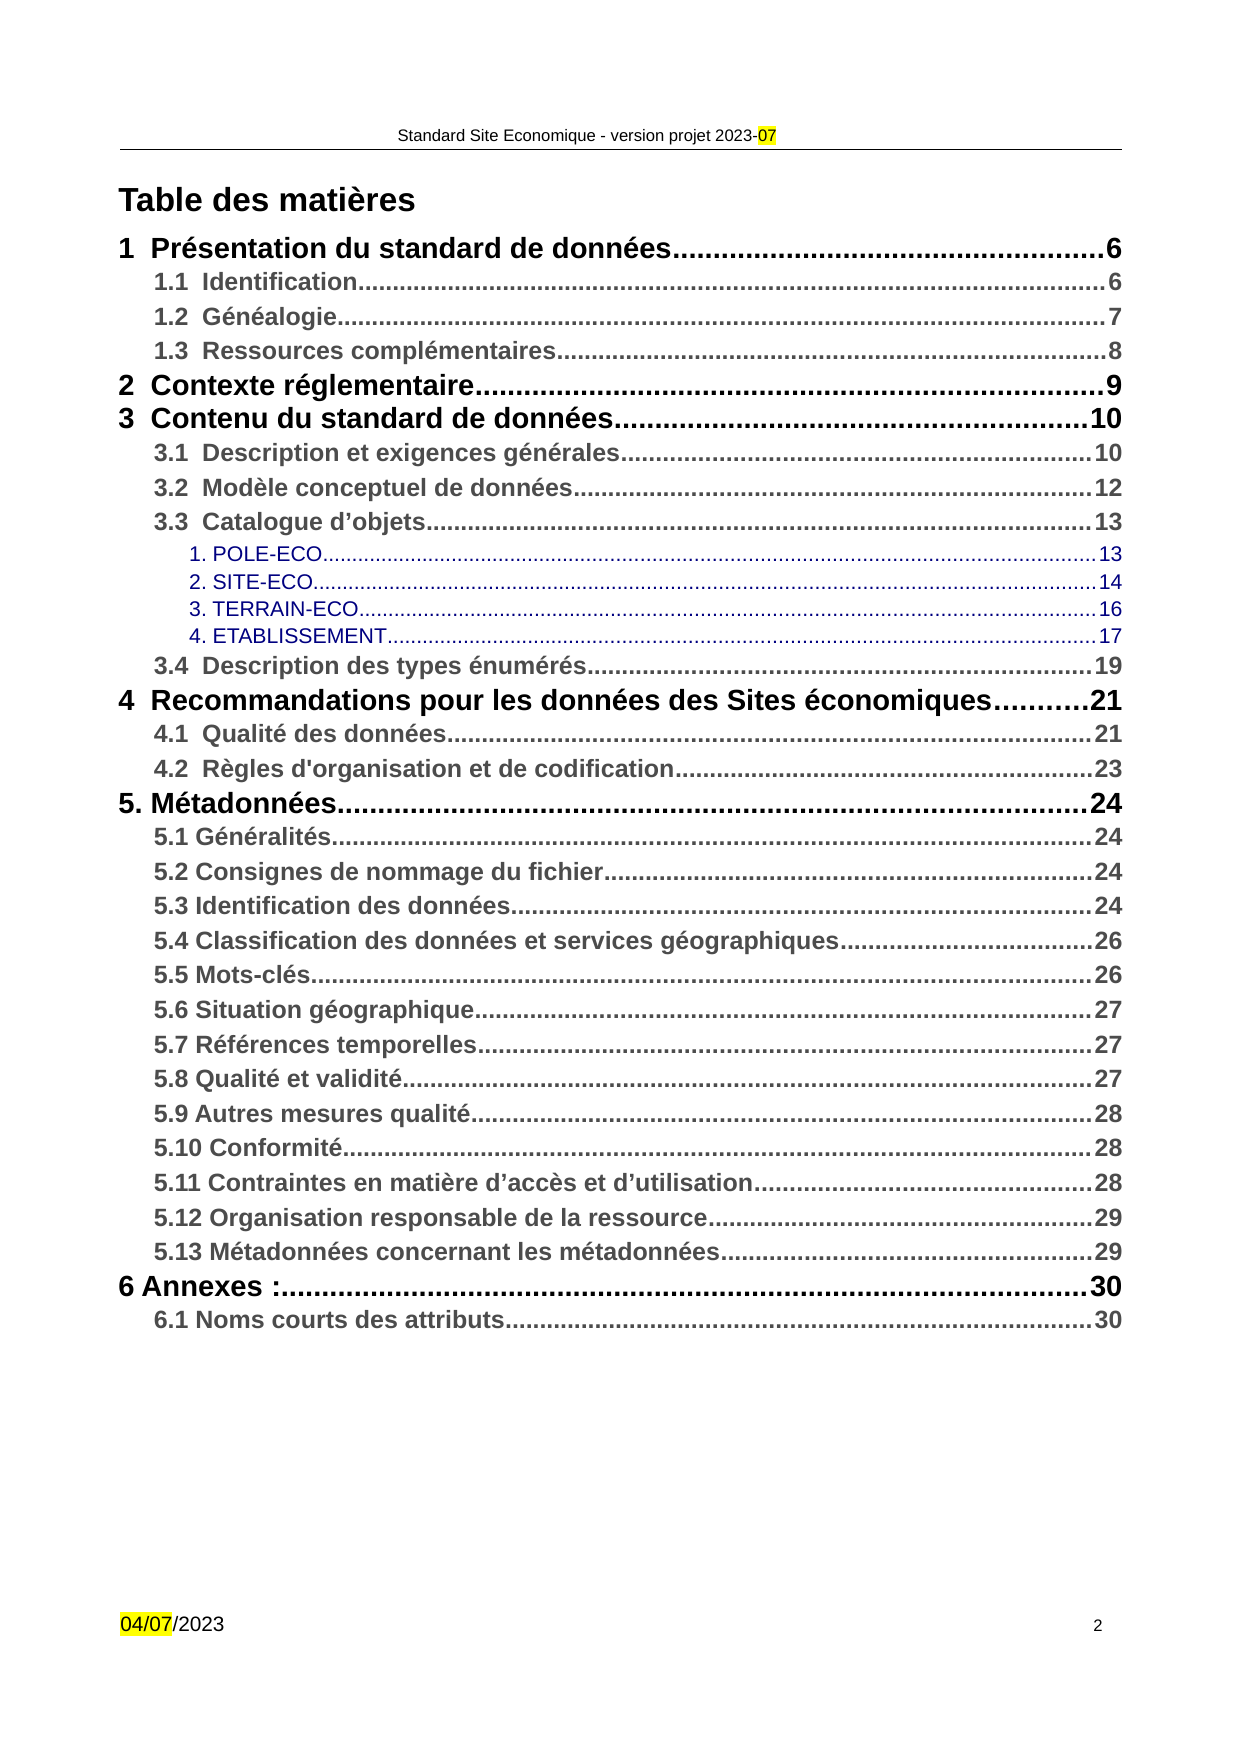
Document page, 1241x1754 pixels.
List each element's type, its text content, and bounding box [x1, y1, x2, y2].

text 5.9 Autres mesures qualité 28 [153, 1099, 1122, 1127]
text 1 Présentation du standard de données 6 [118, 231, 1122, 264]
text 6.1 Noms courts des attributs 30 [153, 1305, 1122, 1334]
text 5.10 Conformité 28 [153, 1133, 1122, 1162]
text 5.8 Qualité et validité 27 [153, 1064, 1122, 1093]
text 1.1 Identification 6 [153, 267, 1122, 296]
text 2 Contexte réglementaire 9 [118, 368, 1122, 401]
text 1.2 Généalogie 7 [153, 302, 1122, 330]
text 5. Métadonnées 24 [118, 786, 1122, 819]
text 3 Contenu du standard de données 10 [118, 401, 1122, 435]
text 5.13 Métadonnées concernant les métadonnées 29 [153, 1237, 1122, 1266]
text 4 Recommandations pour les données des Sites économiques 21 [118, 683, 1122, 716]
text 5.12 Organisation responsable de la ressource 29 [153, 1202, 1122, 1231]
text 5.7 Références temporelles 27 [153, 1029, 1122, 1058]
text 1.3 Ressources complémentaires 8 [153, 336, 1122, 365]
text 3.1 Description et exigences générales 10 [153, 438, 1122, 467]
text 5.4 Classification des données et services géographiques 26 [153, 926, 1122, 954]
subtitle Table des matières [118, 180, 1122, 218]
text 1. POLE-ECO 13 [189, 542, 1122, 566]
text 5.6 Situation géographique 27 [153, 995, 1122, 1024]
text 3.4 Description des types énumérés 19 [153, 651, 1122, 680]
text 4. ETABLISSEMENT 17 [189, 624, 1122, 648]
text 3.3 Catalogue d’objets 13 [153, 507, 1122, 536]
text 5.2 Consignes de nommage du fichier 24 [153, 857, 1122, 885]
text 2. SITE-ECO 14 [189, 569, 1122, 593]
text 6 Annexes : 30 [118, 1269, 1122, 1302]
text 4.2 Règles d'organisation et de codification 23 [153, 754, 1122, 783]
text 5.1 Généralités 24 [153, 822, 1122, 851]
text 3. TERRAIN-ECO 16 [189, 596, 1122, 621]
text 5.11 Contraintes en matière d’accès et d’utilisation 28 [153, 1168, 1122, 1197]
text 4.1 Qualité des données 21 [153, 719, 1122, 748]
text 5.3 Identification des données 24 [153, 891, 1122, 920]
text 3.2 Modèle conceptuel de données 12 [153, 472, 1122, 501]
text 5.5 Mots-clés 26 [153, 960, 1122, 989]
